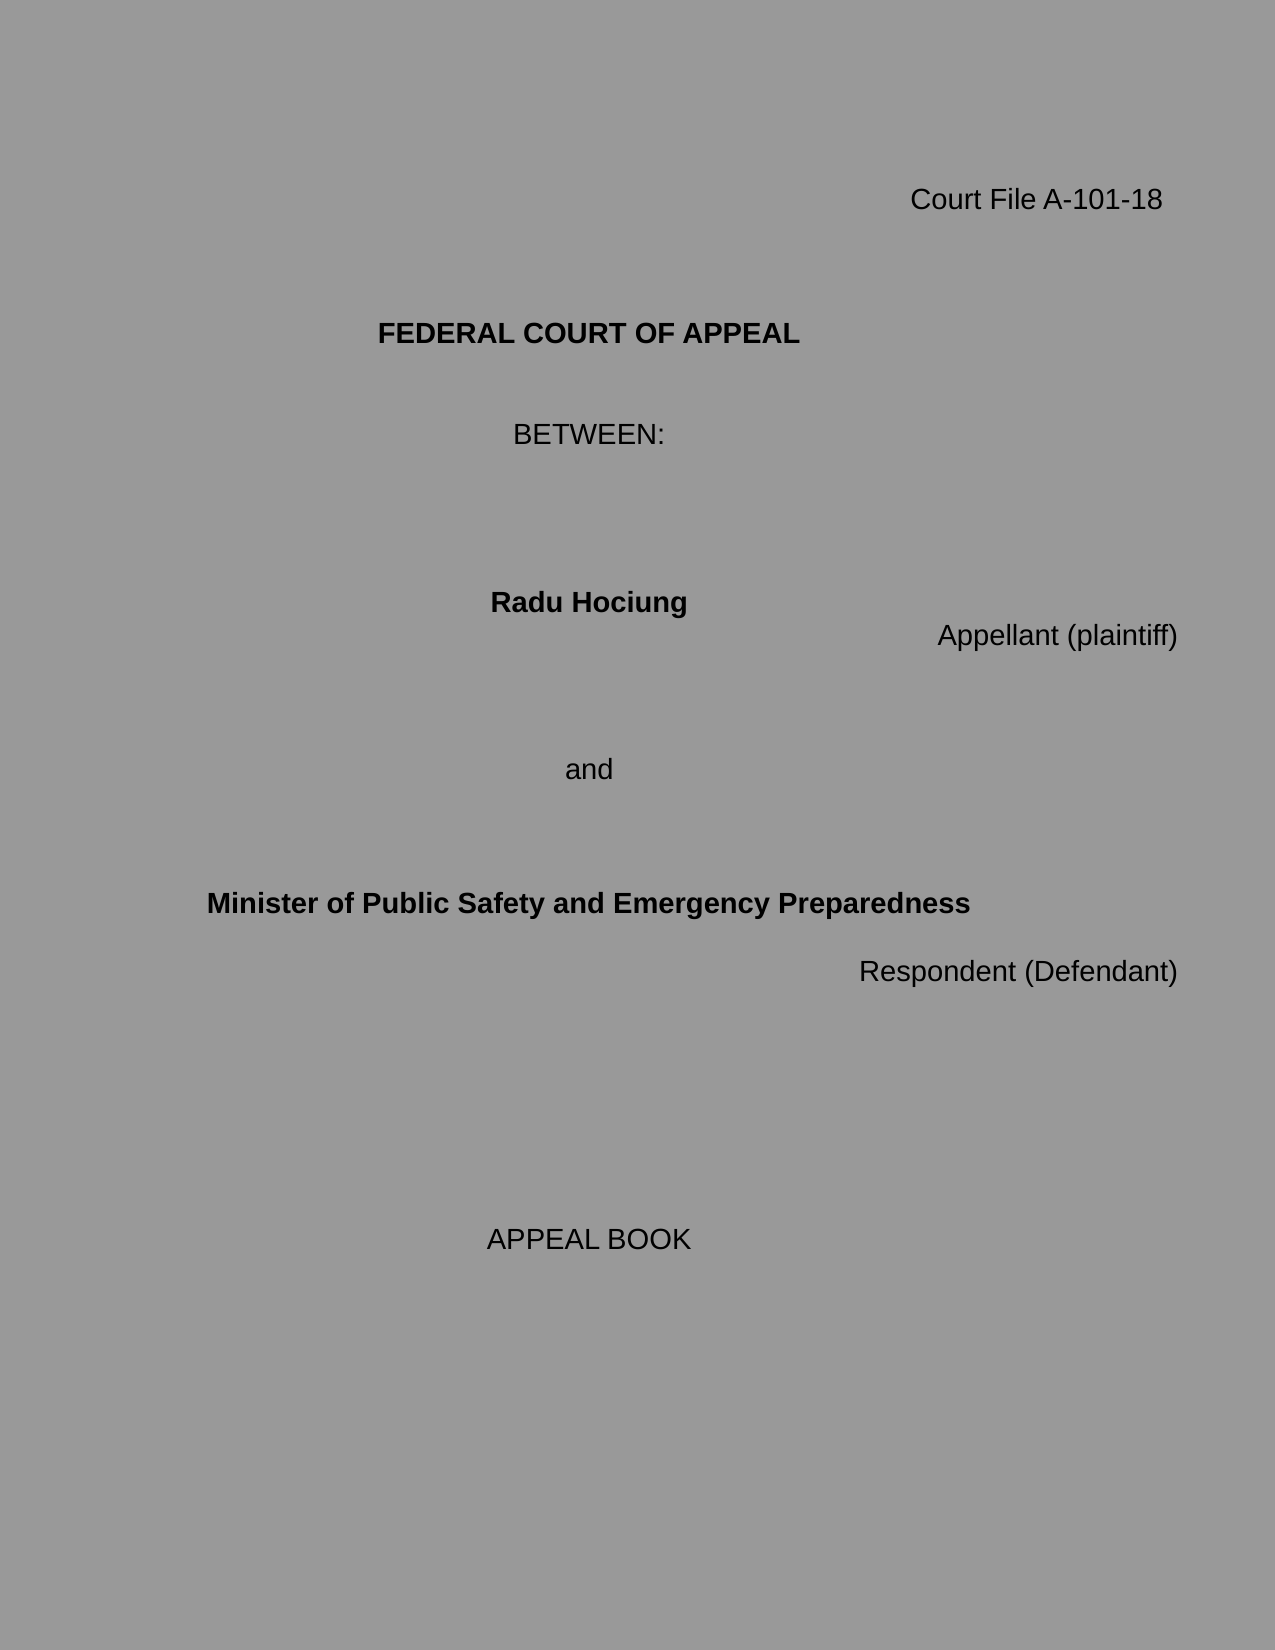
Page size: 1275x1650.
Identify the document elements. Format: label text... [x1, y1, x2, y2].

subtitle APPEAL BOOK [0, 1222, 1178, 1255]
subtitle Court File A-101-18 [0, 182, 1163, 216]
subtitle and [0, 752, 1178, 786]
subtitle BETWEEN: [0, 417, 1178, 450]
subtitle Minister of Public Safety and Emergency Preparedness [0, 886, 1178, 920]
subtitle Radu Hociung [0, 584, 1178, 618]
subtitle Appellant (plaintiff) [0, 618, 1178, 652]
subtitle FEDERAL COURT OF APPEAL [0, 316, 1178, 350]
subtitle Respondent (Defendant) [0, 953, 1178, 987]
